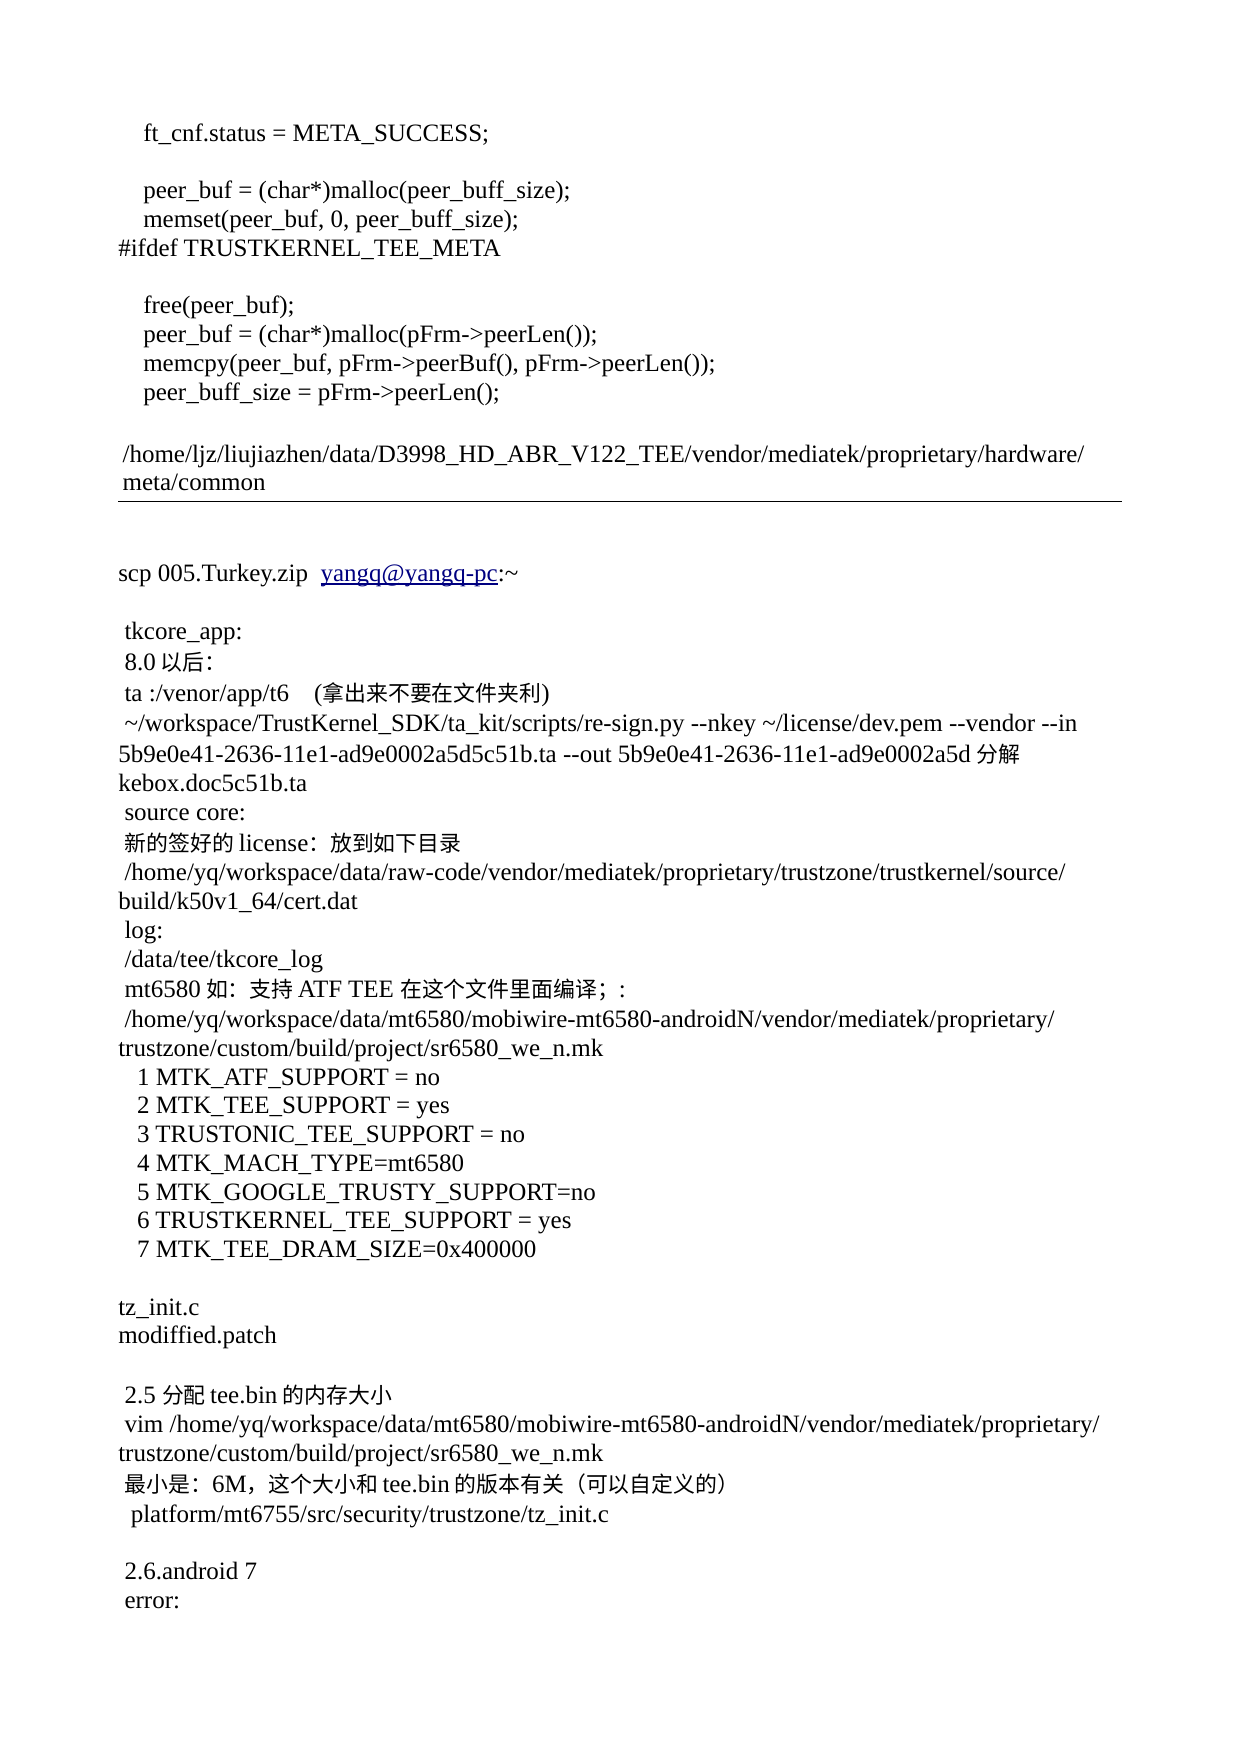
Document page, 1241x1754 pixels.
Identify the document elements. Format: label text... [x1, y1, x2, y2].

text 8.0以后： [118, 644, 1122, 676]
text scp 005.Turkey.zip yangq@yangq-pc:~ [118, 558, 1122, 587]
text 2.5 分配tee.bin的内存大小 [118, 1378, 1122, 1409]
text /home/yq/workspace/data/mt6580/mobiwire-mt6580-androidN/vendor/mediatek/proprietary/trustzone/custom/build/project/sr6580_we_n.mk [118, 1004, 1122, 1062]
text 3 TRUSTONIC_TEE_SUPPORT = no [118, 1119, 1122, 1148]
text #ifdef TRUSTKERNEL_TEE_META [118, 233, 1122, 262]
text modiffied.patch [118, 1320, 1122, 1349]
text 6 TRUSTKERNEL_TEE_SUPPORT = yes [118, 1205, 1122, 1234]
text memcpy(peer_buf, pFrm->peerBuf(), pFrm->peerLen()); [118, 348, 1122, 377]
text log: [118, 915, 1122, 944]
text 2.6.android 7 [118, 1556, 1122, 1585]
text platform/mt6755/src/security/trustzone/tz_init.c [118, 1499, 1122, 1527]
text 7 MTK_TEE_DRAM_SIZE=0x400000 [118, 1234, 1122, 1263]
text ft_cnf.status = META_SUCCESS; [118, 118, 1122, 147]
text ta :/venor/app/t6 (拿出来不要在文件夹利) [118, 676, 1122, 708]
text peer_buf = (char*)malloc(peer_buff_size); [118, 176, 1122, 204]
text vim /home/yq/workspace/data/mt6580/mobiwire-mt6580-androidN/vendor/mediatek/proprietary/trustzone/custom/build/project/sr6580_we_n.mk [118, 1409, 1122, 1467]
text error: [118, 1585, 1122, 1614]
text source core: [118, 797, 1122, 826]
text /home/ljz/liujiazhen/data/D3998_HD_ABR_V122_TEE/vendor/mediatek/proprietary/hardware/meta/common [118, 434, 1122, 501]
text 新的签好的 license：放到如下目录 [118, 826, 1122, 857]
text free(peer_buf); [118, 291, 1122, 319]
text 2 MTK_TEE_SUPPORT = yes [118, 1090, 1122, 1119]
text 最小是：6M，这个大小和tee.bin的版本有关（可以自定义的） [118, 1467, 1122, 1499]
text mt6580如：支持ATF TEE 在这个文件里面编译；: [118, 972, 1122, 1004]
text /data/tee/tkcore_log [118, 944, 1122, 972]
text peer_buf = (char*)malloc(pFrm->peerLen()); [118, 319, 1122, 348]
text 5 MTK_GOOGLE_TRUSTY_SUPPORT=no [118, 1177, 1122, 1205]
text tz_init.c [118, 1292, 1122, 1320]
text peer_buff_size = pFrm->peerLen(); [118, 377, 1122, 406]
text 1 MTK_ATF_SUPPORT = no [118, 1062, 1122, 1090]
text tkcore_app: [118, 616, 1122, 644]
text 4 MTK_MACH_TYPE=mt6580 [118, 1148, 1122, 1177]
text /home/yq/workspace/data/raw-code/vendor/mediatek/proprietary/trustzone/trustkernel/source/build/k50v1_64/cert.dat [118, 857, 1122, 915]
text ~/workspace/TrustKernel_SDK/ta_kit/scripts/re-sign.py --nkey ~/license/dev.pem --vendor --in 5b9e0e41-2636-11e1-ad9e0002a5d5c51b.ta --out 5b9e0e41-2636-11e1-ad9e0002a5d分解kebox.doc5c51b.ta [118, 708, 1122, 797]
text memset(peer_buf, 0, peer_buff_size); [118, 204, 1122, 233]
